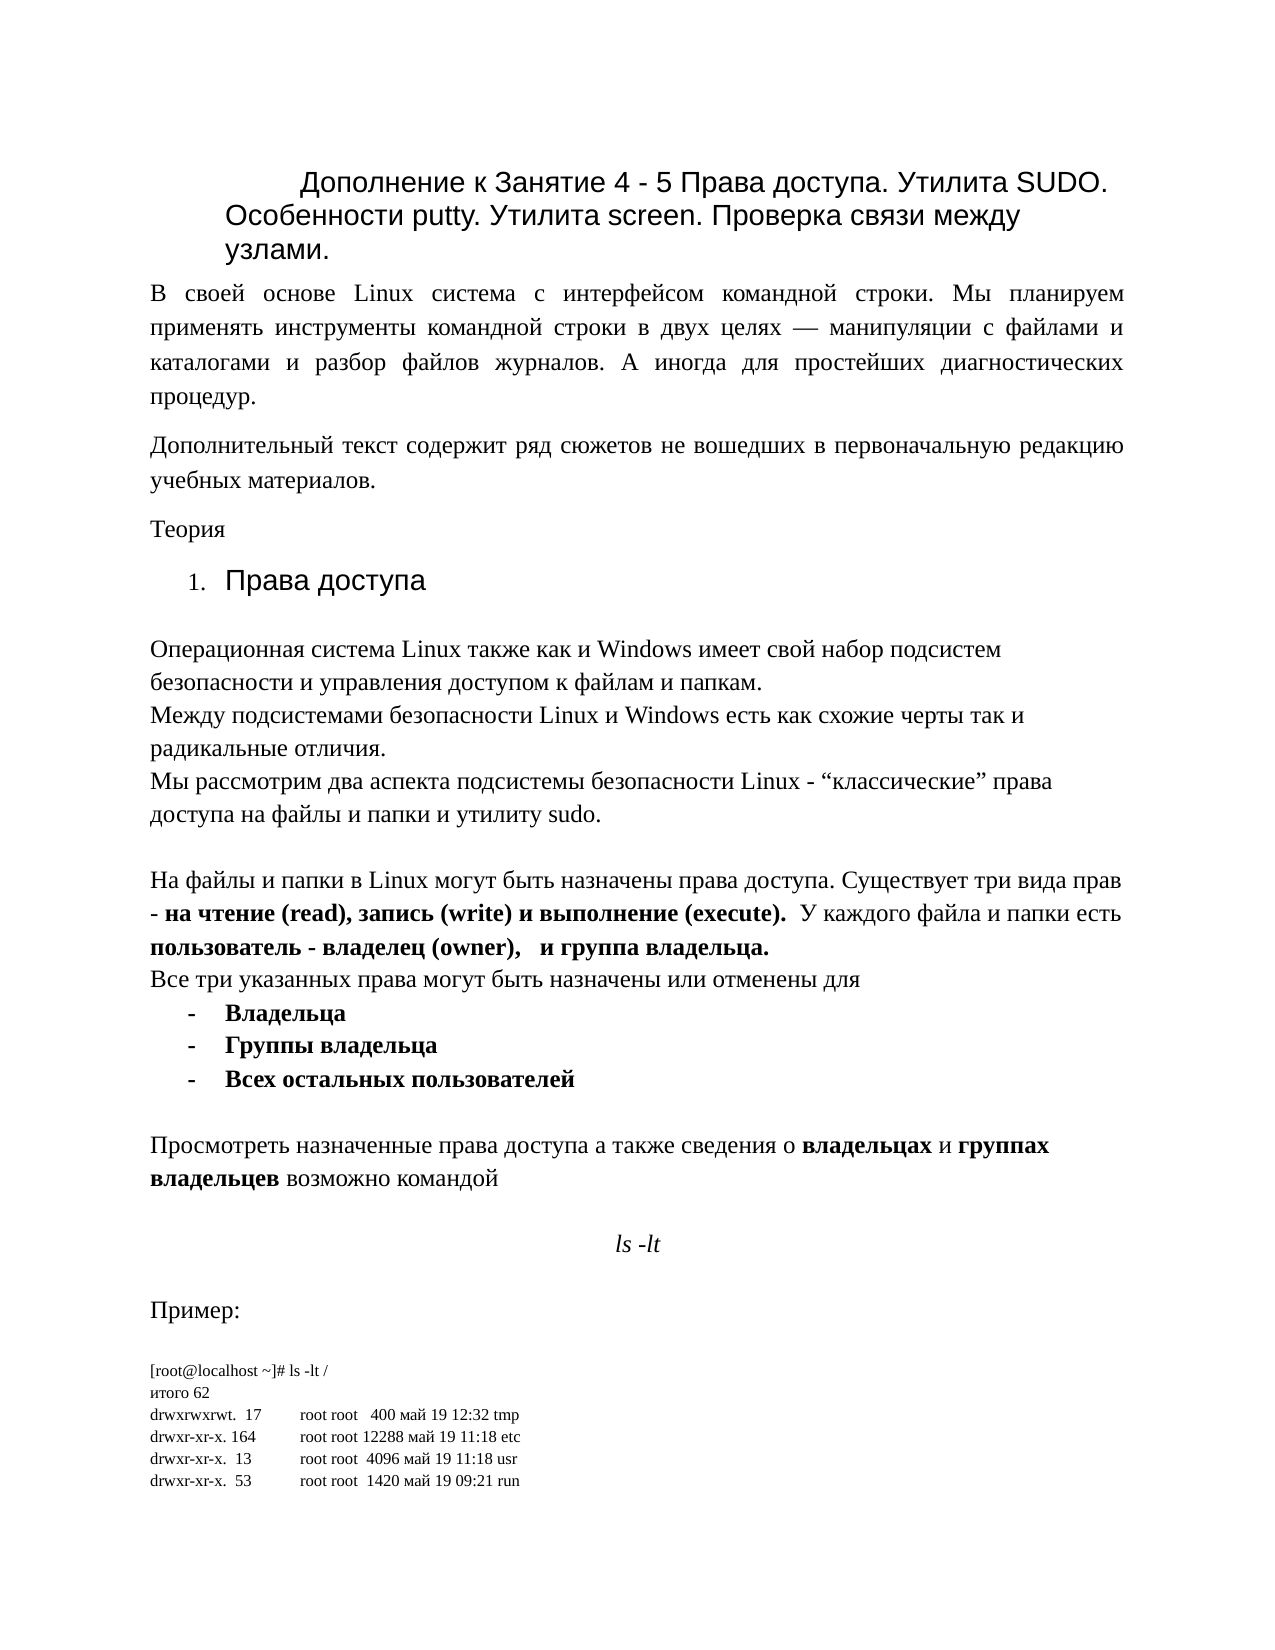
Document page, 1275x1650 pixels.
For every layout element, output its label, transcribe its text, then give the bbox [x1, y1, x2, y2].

text drwxrwxrwt. 17 root root 400 май 19 12:32 tmp [150, 1405, 1125, 1424]
text Просмотреть назначенные права доступа а также сведения о владельцах и группах владельцев возможно командой [150, 1130, 1125, 1191]
text drwxr-xr-x. 13 root root 4096 май 19 11:18 usr [150, 1449, 1125, 1468]
list Всех остальных пользователей [187, 1064, 1125, 1092]
text итого 62 [150, 1383, 1125, 1402]
text Дополнительный текст содержит ряд сюжетов не вошедших в первоначальную редакцию учебных материалов. [150, 430, 1125, 493]
text ls -lt [150, 1229, 1125, 1257]
list Группы владельца [187, 1031, 1125, 1059]
list Владельца [187, 998, 1125, 1026]
text drwxr-xr-x. 53 root root 1420 май 19 09:21 run [150, 1471, 1125, 1490]
subtitle Дополнение к Занятие 4 - 5 Права доступа. Утилита SUDO. Особенности putty. Утилита screen. Проверка связи между узлами. [225, 164, 1125, 265]
list Права доступа [187, 563, 1125, 596]
text На файлы и папки в Linux могут быть назначены права доступа. Существует три вида прав - на чтение (read), запись (write) и выполнение (execute). У каждого файла и папки есть пользователь - владелец (owner), и группа владельца. [150, 866, 1125, 960]
text Между подсистемами безопасности Linux и Windows есть как схожие черты так и радикальные отличия. [150, 700, 1125, 762]
text drwxr-xr-x. 164 root root 12288 май 19 11:18 etc [150, 1427, 1125, 1446]
text Все три указанных права могут быть назначены или отменены для [150, 964, 1125, 993]
text [root@localhost ~]# ls -lt / [150, 1361, 1125, 1380]
text Мы рассмотрим два аспекта подсистемы безопасности Linux - “классические” права доступа на файлы и папки и утилиту sudo. [150, 766, 1125, 828]
text Пример: [150, 1295, 1125, 1323]
text Теория [150, 514, 1125, 542]
text Операционная система Linux также как и Windows имеет свой набор подсистем безопасности и управления доступом к файлам и папкам. [150, 634, 1125, 696]
text В своей основе Linux система с интерфейсом командной строки. Мы планируем применять инструменты командной строки в двух целях — манипуляции с файлами и каталогами и разбор файлов журналов. А иногда для простейших диагностических процедур. [150, 278, 1125, 410]
